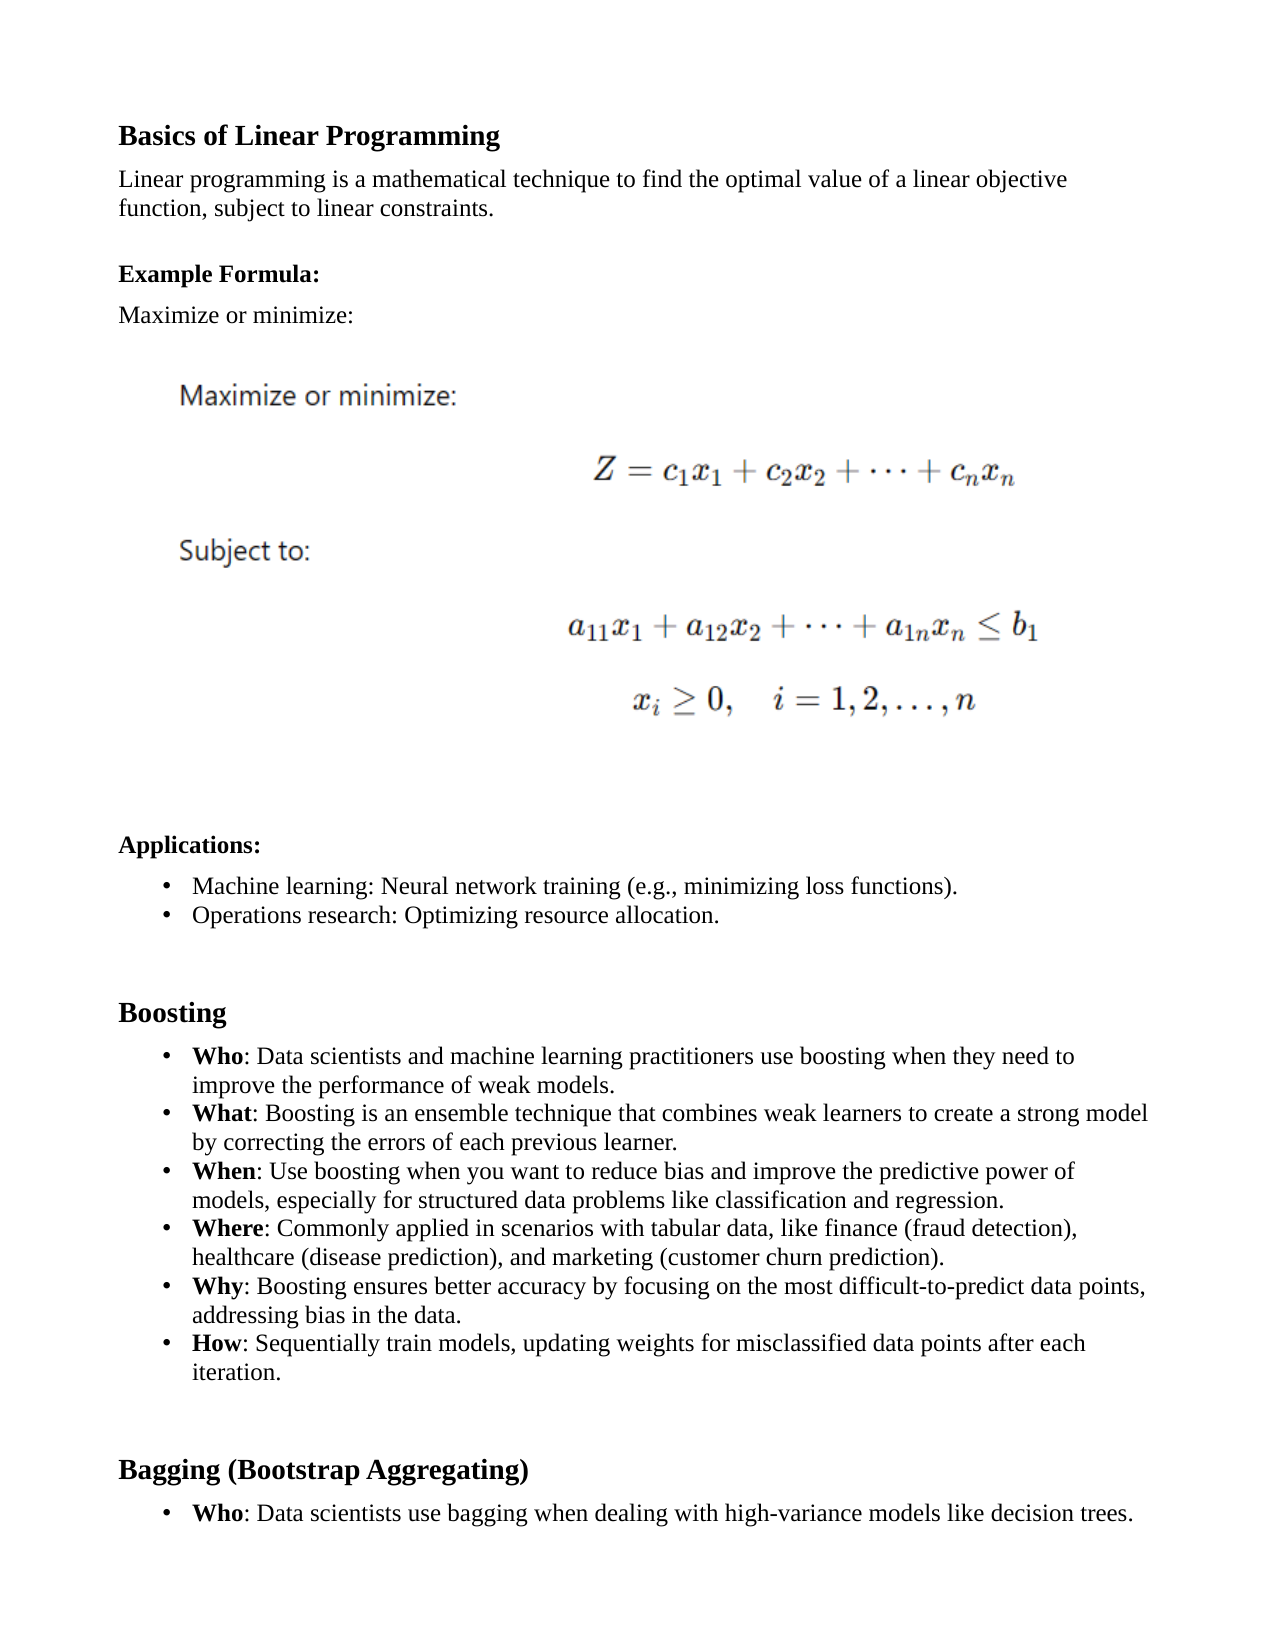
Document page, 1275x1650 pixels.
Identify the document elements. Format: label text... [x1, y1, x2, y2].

picture [165, 369, 1050, 723]
list Who: Data scientists and machine learning practitioners use boosting when they need to improve the performance of weak models. [162, 1041, 1157, 1098]
list What: Boosting is an ensemble technique that combines weak learners to create a strong model by correcting the errors of each previous learner. [162, 1098, 1157, 1156]
list When: Use boosting when you want to reduce bias and improve the predictive power of models, especially for structured data problems like classification and regression. [162, 1156, 1157, 1213]
list Why: Boosting ensures better accuracy by focusing on the most difficult-to-predict data points, addressing bias in the data. [162, 1271, 1157, 1328]
subtitle Bagging (Bootstrap Aggregating) [118, 1452, 1157, 1486]
list Machine learning: Neural network training (e.g., minimizing loss functions). [162, 871, 1157, 900]
text Maximize or minimize: [118, 300, 1157, 329]
list Where: Commonly applied in scenarios with tabular data, like finance (fraud detection), healthcare (disease prediction), and marketing (customer churn prediction). [162, 1213, 1157, 1271]
text Linear programming is a mathematical technique to find the optimal value of a linear objective function, subject to linear constraints. [118, 164, 1157, 222]
list Operations research: Optimizing resource allocation. [162, 900, 1157, 929]
subtitle Applications: [118, 830, 1157, 859]
list How: Sequentially train models, updating weights for misclassified data points after each iteration. [162, 1328, 1157, 1386]
list Who: Data scientists use bagging when dealing with high-variance models like decision trees. [162, 1498, 1157, 1527]
subtitle Boosting [118, 995, 1157, 1028]
subtitle Basics of Linear Programming [118, 118, 1157, 152]
subtitle Example Formula: [118, 259, 1157, 288]
